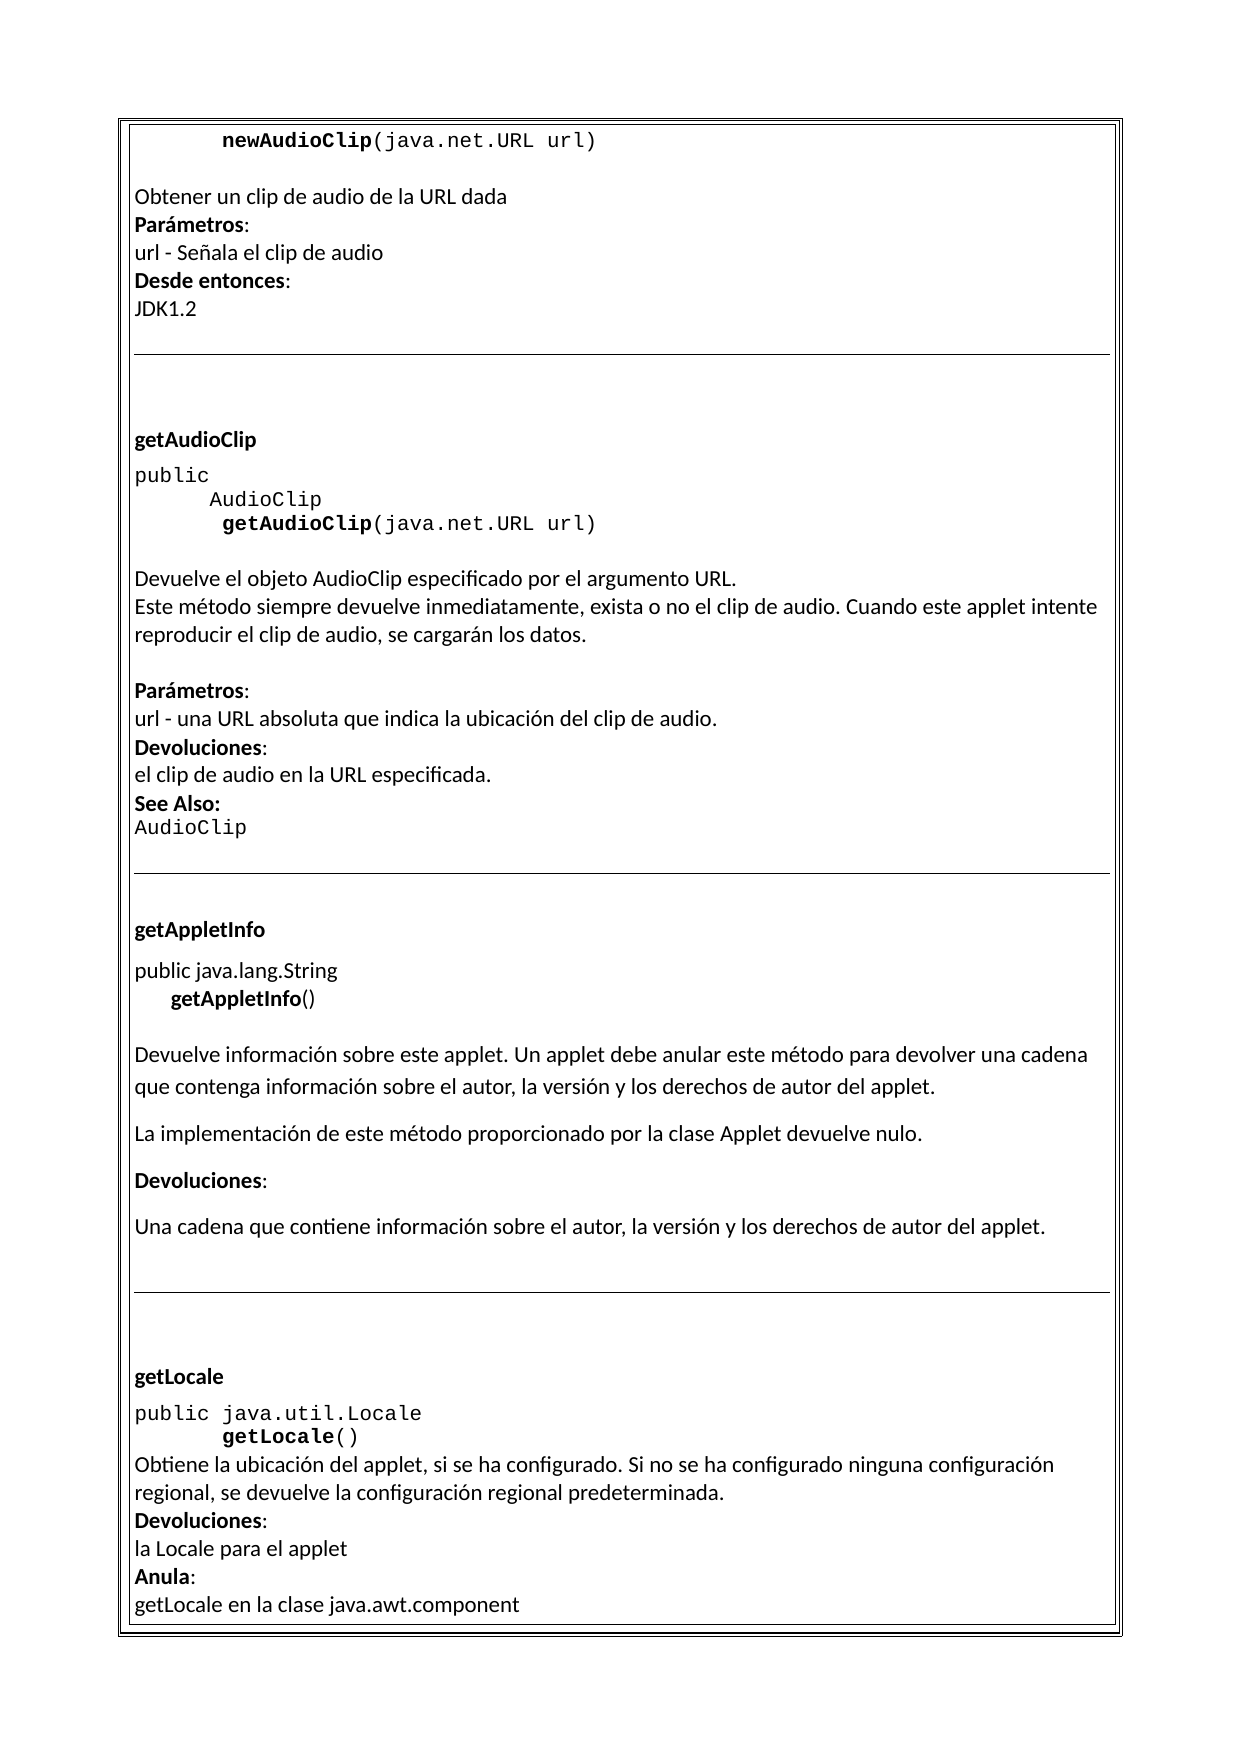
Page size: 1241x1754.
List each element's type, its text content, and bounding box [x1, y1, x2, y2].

table_cell newAudioClip(java.net.URL url) Obtener un clip de audio de la URL dada Parámetros: url - Señala el clip de audio Desde entonces: JDK1.2 getAudioClip public AudioClip getAudioClip(java.net.URL url) Devuelve el objeto AudioClip especificado por el argumento URL. Este método siempre devuelve inmediatamente, exista o no el clip de audio. Cuando este applet intente reproducir el clip de audio, se cargarán los datos. Parámetros: url - una URL absoluta que indica la ubicación del clip de audio. Devoluciones: el clip de audio en la URL especificada. See Also: AudioClip getAppletInfo public java.lang.String getAppletInfo() Devuelve información sobre este applet. Un applet debe anular este método para devolver una cadena que contenga información sobre el autor, la versión y los derechos de autor del applet. La implementación de este método proporcionado por la clase Applet devuelve nulo. Devoluciones: Una cadena que contiene información sobre el autor, la versión y los derechos de autor del applet. getLocale public java.util.Locale getLocale() Obtiene la ubicación del applet, si se ha configurado. Si no se ha configurado ninguna configuración regional, se devuelve la configuración regional predeterminada. Devoluciones: la Locale para el applet Anula: getLocale en la clase java.awt.component [130, 125, 1115, 1624]
